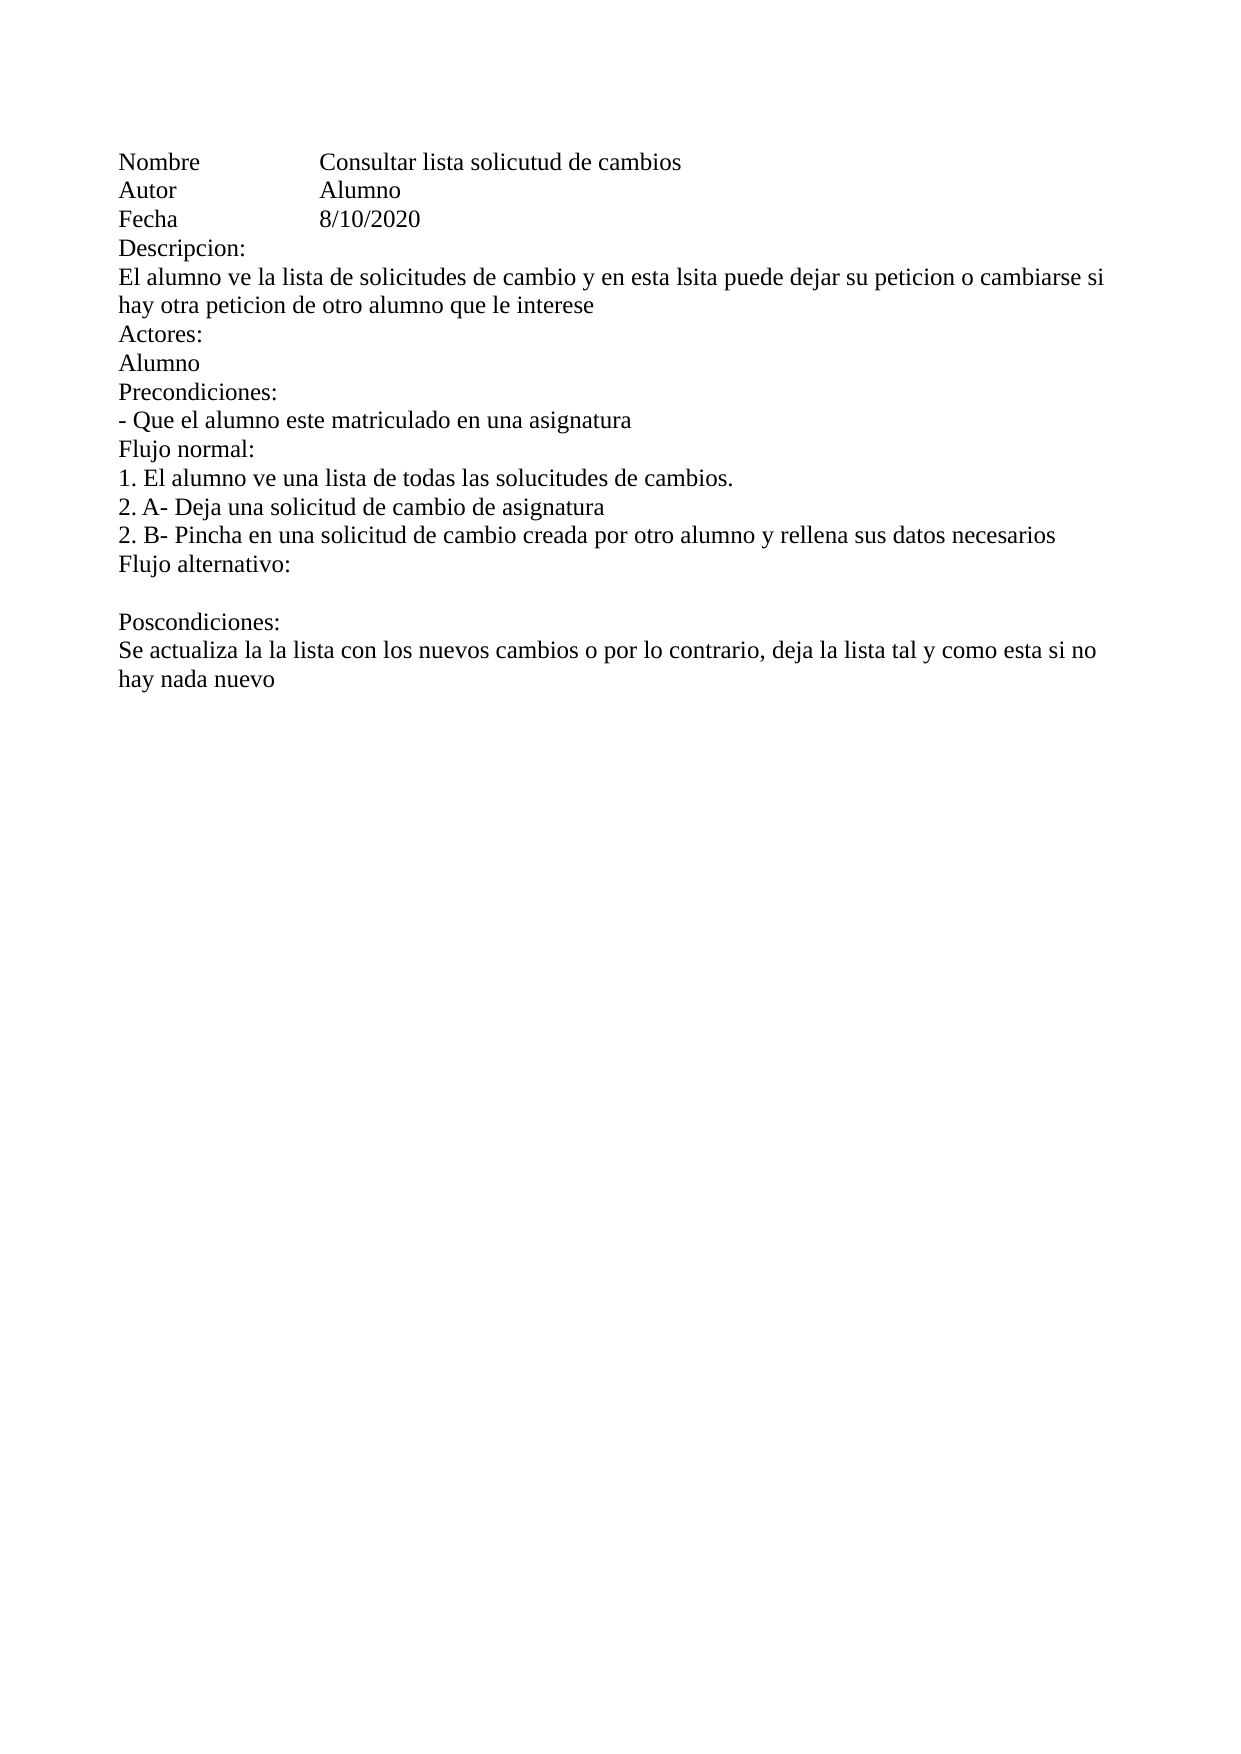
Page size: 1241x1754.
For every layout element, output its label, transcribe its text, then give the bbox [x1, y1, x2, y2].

table_cell Flujo normal: 1. El alumno ve una lista de todas las solucitudes de cambios. 2. A- Deja una solicitud de cambio de asignatura 2. B- Pincha en una solicitud de cambio creada por otro alumno y rellena sus datos necesarios [118, 434, 1122, 549]
table_cell Alumno [319, 176, 1122, 204]
table_cell 8/10/2020 [319, 204, 1122, 233]
table_header Nombre [118, 147, 319, 176]
table_cell Descripcion: El alumno ve la lista de solicitudes de cambio y en esta lsita puede dejar su peticion o cambiarse si hay otra peticion de otro alumno que le interese [118, 233, 1122, 319]
table_cell Poscondiciones: Se actualiza la la lista con los nuevos cambios o por lo contrario, deja la lista tal y como esta si no hay nada nuevo [118, 607, 1122, 693]
table_header Consultar lista solicutud de cambios [319, 147, 1122, 176]
table_cell Actores: Alumno [118, 319, 1122, 377]
table_cell Flujo alternativo: [118, 549, 1122, 607]
table_cell Autor [118, 176, 319, 204]
table_cell Fecha [118, 204, 319, 233]
table_cell Precondiciones: - Que el alumno este matriculado en una asignatura [118, 377, 1122, 434]
